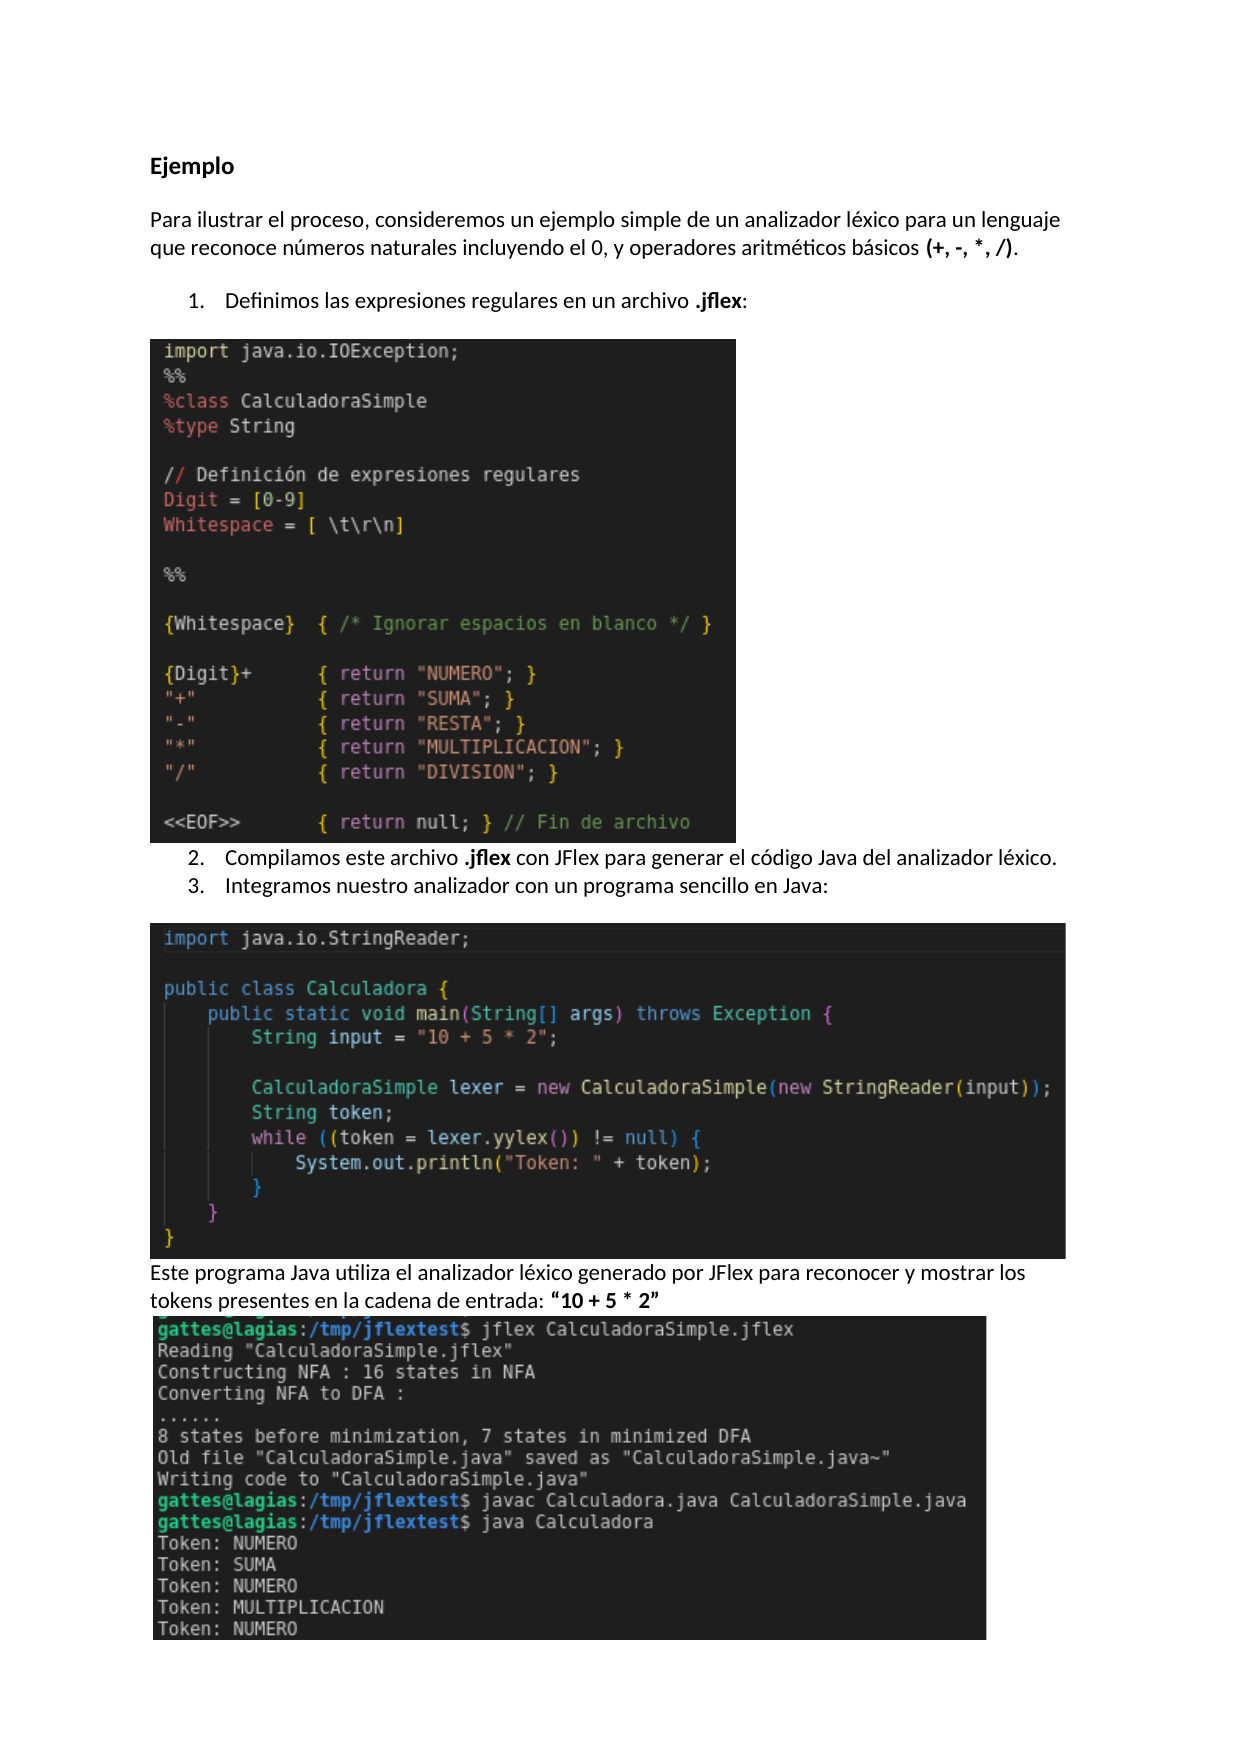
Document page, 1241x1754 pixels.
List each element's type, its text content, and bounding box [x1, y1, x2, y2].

picture [150, 339, 736, 843]
text Este programa Java utiliza el analizador léxico generado por JFlex para reconocer y mostrar los tokens presentes en la cadena de entrada: “10 + 5 * 2” [150, 1258, 1090, 1314]
text Ejemplo [150, 150, 1090, 181]
picture [153, 1316, 987, 1640]
text Para ilustrar el proceso, consideremos un ejemplo simple de un analizador léxico para un lenguaje que reconoce números naturales incluyendo el 0, y operadores aritméticos básicos (+, -, *, /). [150, 206, 1090, 262]
list Integramos nuestro analizador con un programa sencillo en Java: [187, 871, 1090, 899]
list Definimos las expresiones regulares en un archivo .jflex: [187, 287, 1090, 314]
list Compilamos este archivo .jflex con JFlex para generar el código Java del analizador léxico. [187, 843, 1090, 871]
picture [150, 923, 1066, 1259]
